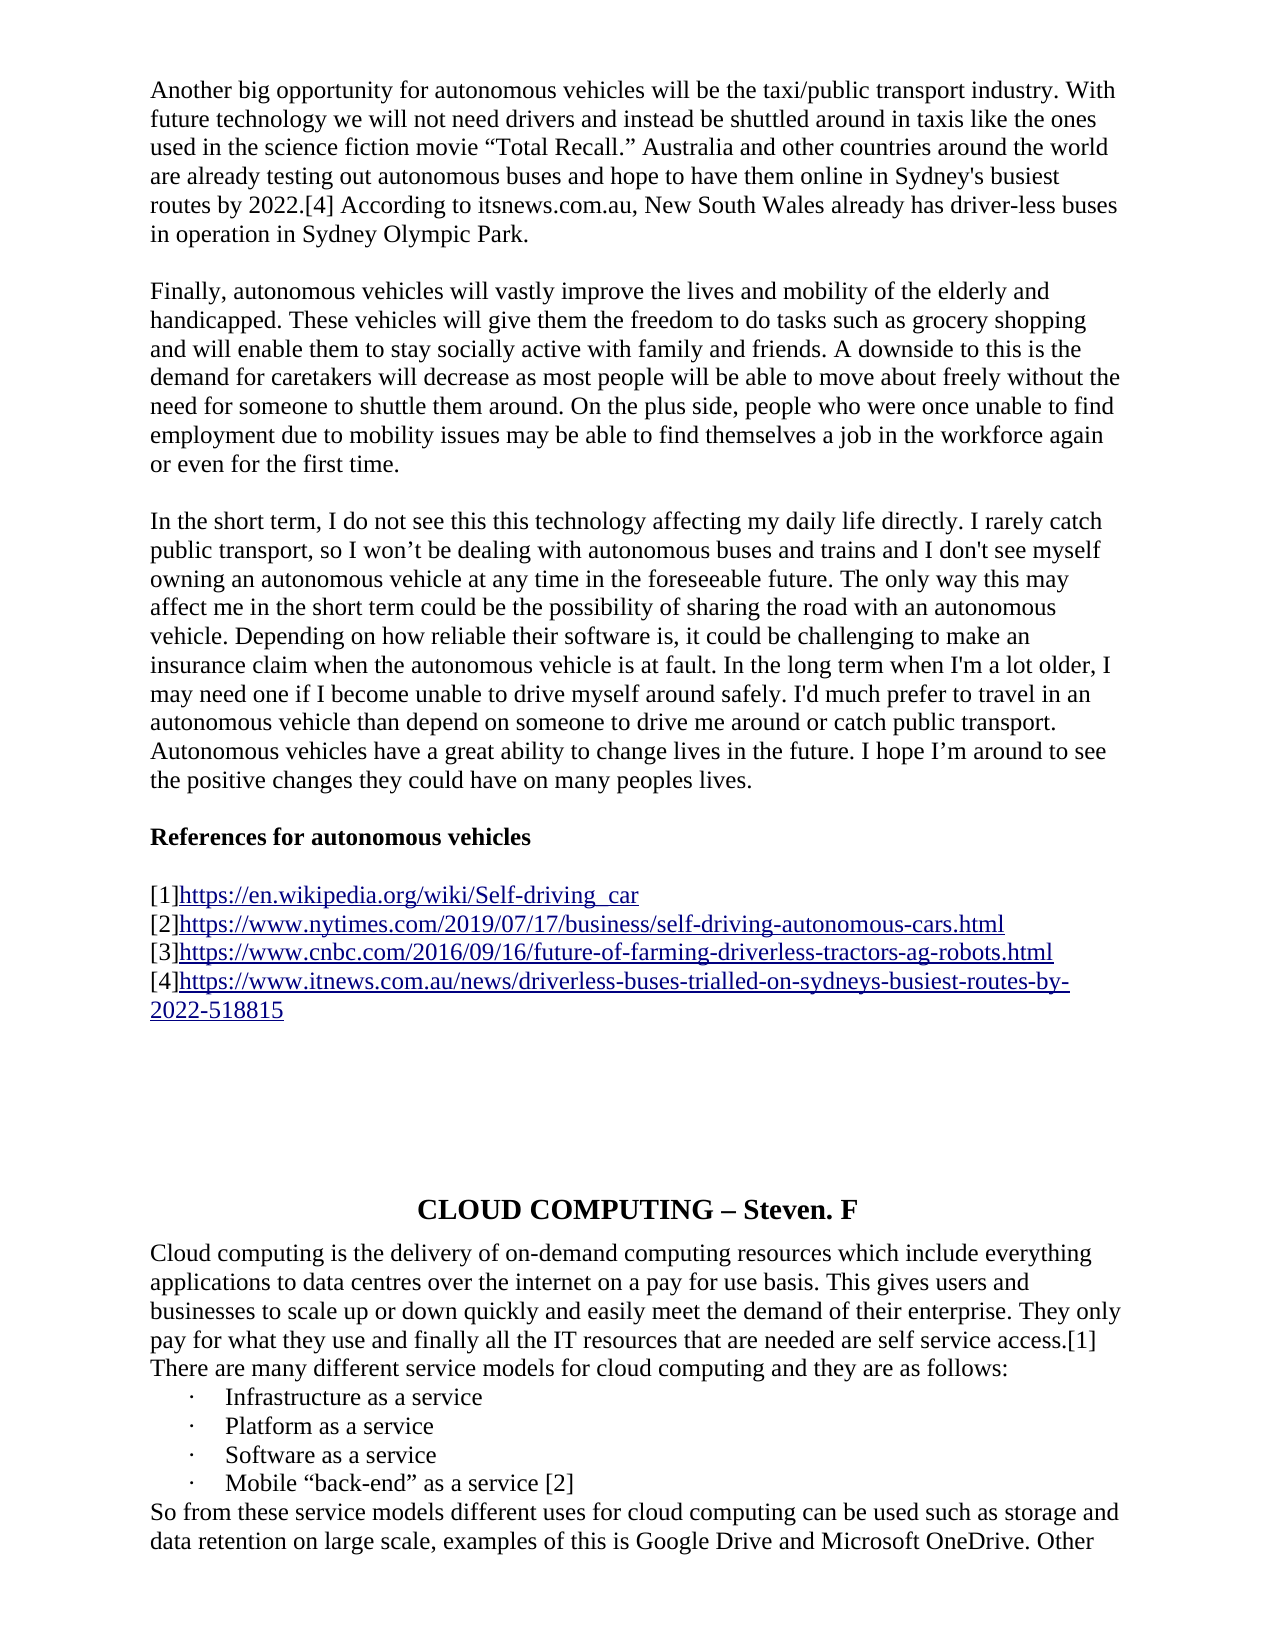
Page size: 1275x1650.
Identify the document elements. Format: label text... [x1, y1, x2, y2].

list Platform as a service [187, 1411, 1125, 1440]
list Infrastructure as a service [187, 1382, 1125, 1411]
text In the short term, I do not see this this technology affecting my daily life directly. I rarely catch public transport, so I won’t be dealing with autonomous buses and trains and I don't see myself owning an autonomous vehicle at any time in the foreseeable future. The only way this may affect me in the short term could be the possibility of sharing the road with an autonomous vehicle. Depending on how reliable their software is, it could be challenging to make an insurance claim when the autonomous vehicle is at fault. In the long term when I'm a lot older, I may need one if I become unable to drive myself around safely. I'd much prefer to travel in an autonomous vehicle than depend on someone to drive me around or catch public transport. Autonomous vehicles have a great ability to change lives in the future. I hope I’m around to see the positive changes they could have on many peoples lives. [150, 506, 1125, 794]
text CLOUD COMPUTING – Steven. F [150, 1192, 1125, 1226]
list Mobile “back-end” as a service [2] [187, 1468, 1125, 1497]
text [2]https://www.nytimes.com/2019/07/17/business/self-driving-autonomous-cars.html [150, 909, 1125, 937]
text There are many different service models for cloud computing and they are as follows: [150, 1353, 1125, 1382]
text So from these service models different uses for cloud computing can be used such as storage and data retention on large scale, examples of this is Google Drive and Microsoft OneDrive. Other [150, 1497, 1125, 1555]
text [1]https://en.wikipedia.org/wiki/Self-driving_car [150, 880, 1125, 909]
list Software as a service [187, 1440, 1125, 1468]
text Cloud computing is the delivery of on-demand computing resources which include everything applications to data centres over the internet on a pay for use basis. This gives users and businesses to scale up or down quickly and easily meet the demand of their enterprise. They only pay for what they use and finally all the IT resources that are needed are self service access.[1] [150, 1238, 1125, 1353]
text References for autonomous vehicles [150, 822, 1125, 851]
text [3]https://www.cnbc.com/2016/09/16/future-of-farming-driverless-tractors-ag-robots.html [150, 937, 1125, 966]
text Another big opportunity for autonomous vehicles will be the taxi/public transport industry. With future technology we will not need drivers and instead be shuttled around in taxis like the ones used in the science fiction movie “Total Recall.” Australia and other countries around the world are already testing out autonomous buses and hope to have them online in Sydney's busiest routes by 2022.[4] According to itsnews.com.au, New South Wales already has driver-less buses in operation in Sydney Olympic Park. [150, 75, 1125, 247]
text Finally, autonomous vehicles will vastly improve the lives and mobility of the elderly and handicapped. These vehicles will give them the freedom to do tasks such as grocery shopping and will enable them to stay socially active with family and friends. A downside to this is the demand for caretakers will decrease as most people will be able to move about freely without the need for someone to shuttle them around. On the plus side, people who were once unable to find employment due to mobility issues may be able to find themselves a job in the workforce again or even for the first time. [150, 276, 1125, 477]
text [4]https://www.itnews.com.au/news/driverless-buses-trialled-on-sydneys-busiest-routes-by-2022-518815 [150, 966, 1125, 1024]
